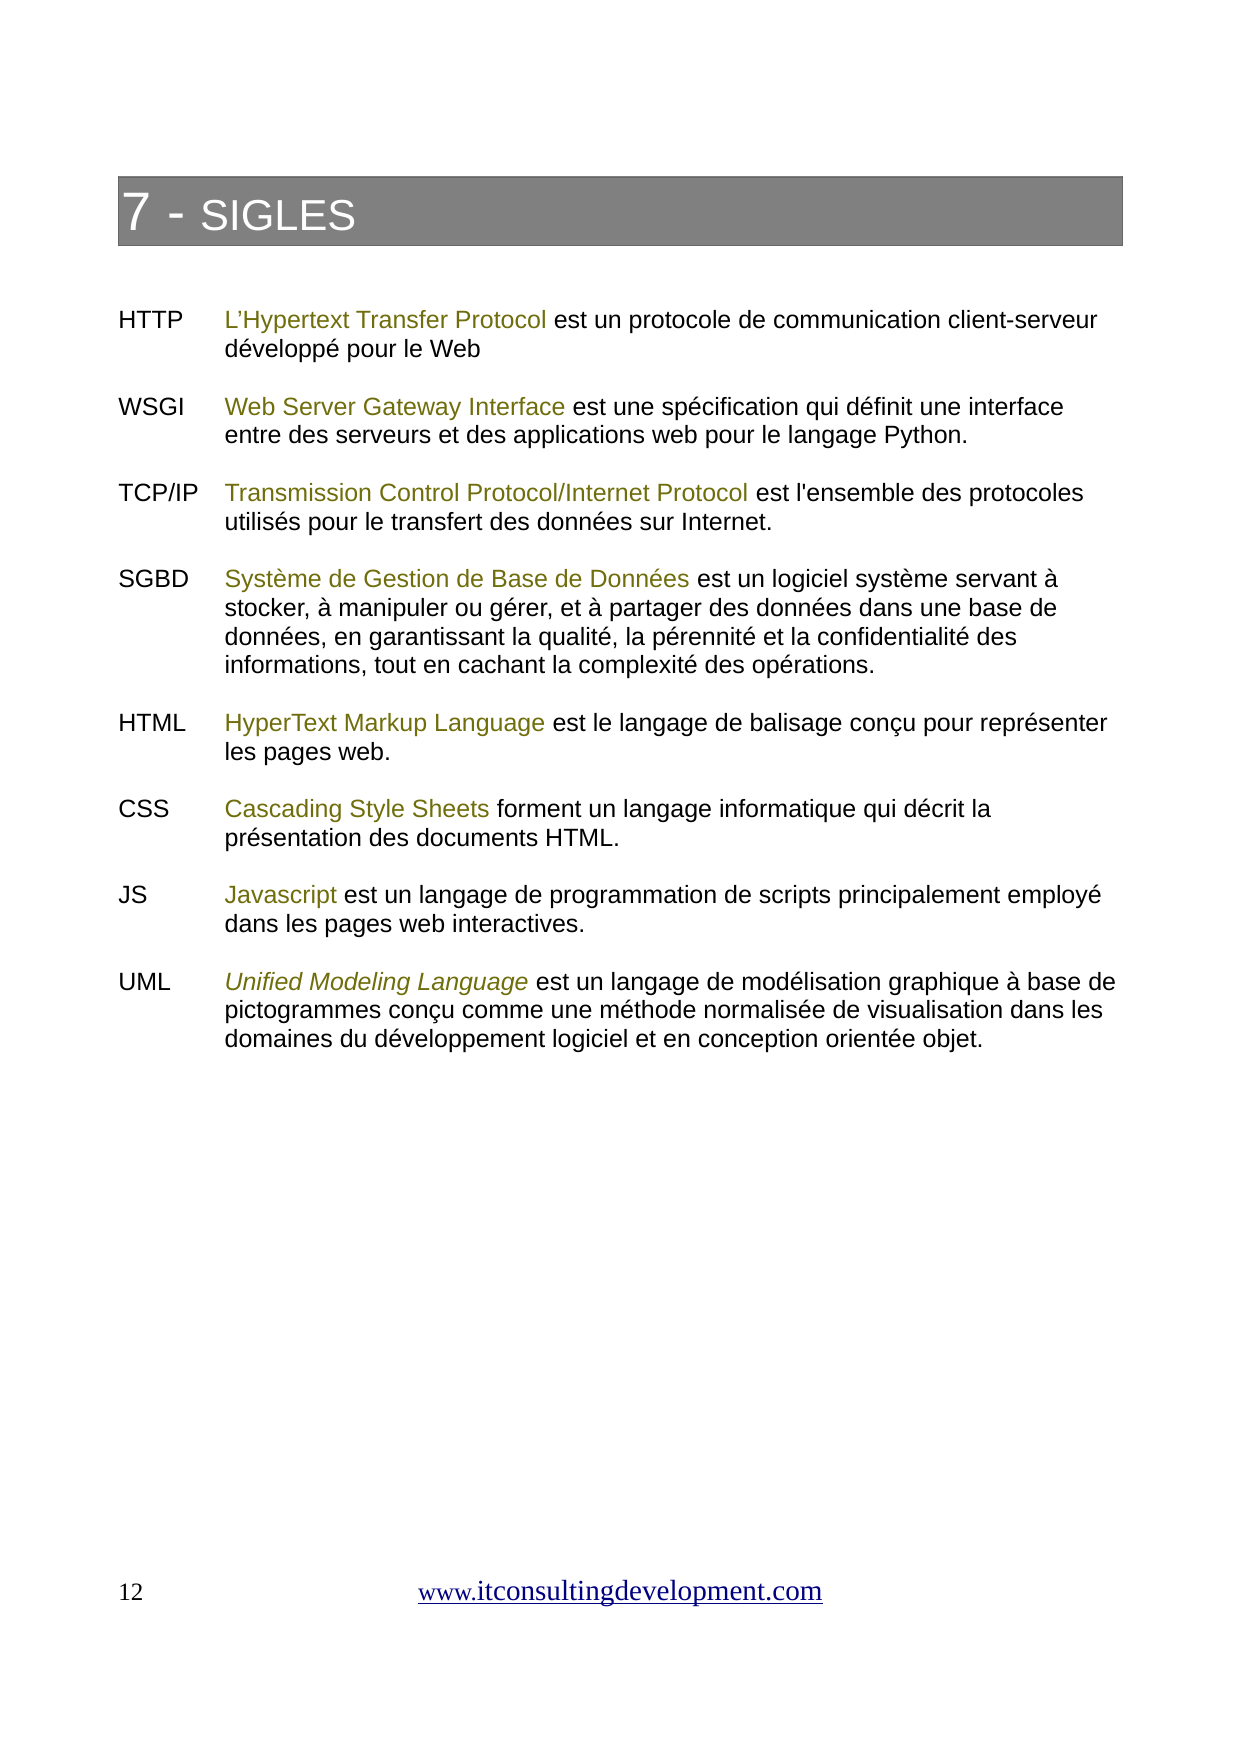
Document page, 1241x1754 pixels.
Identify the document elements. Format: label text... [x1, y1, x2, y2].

table_cell HyperText Markup Language est le langage de balisage conçu pour représenter les pages web. [224, 708, 1122, 794]
table_cell HTML [118, 708, 224, 794]
table_cell SGBD [118, 564, 224, 708]
table_header HTTP [118, 306, 224, 392]
table_header L’Hypertext Transfer Protocol est un protocole de communication client-serveur développé pour le Web [224, 306, 1122, 392]
table_cell UML [118, 967, 224, 1082]
subtitle 7 - sigles [119, 178, 1122, 245]
table_cell TCP/IP [118, 478, 224, 564]
table_cell JS [118, 881, 224, 967]
table_cell Transmission Control Protocol/Internet Protocol est l'ensemble des protocoles utilisés pour le transfert des données sur Internet. [224, 478, 1122, 564]
table_cell Cascading Style Sheets forment un langage informatique qui décrit la présentation des documents HTML. [224, 794, 1122, 881]
table_cell Web Server Gateway Interface est une spécification qui définit une interface entre des serveurs et des applications web pour le langage Python. [224, 392, 1122, 478]
table_cell CSS [118, 794, 224, 881]
table_cell Javascript est un langage de programmation de scripts principalement employé dans les pages web interactives. [224, 881, 1122, 967]
table_cell Unified Modeling Language est un langage de modélisation graphique à base de pictogrammes conçu comme une méthode normalisée de visualisation dans les domaines du développement logiciel et en conception orientée objet. [224, 967, 1122, 1082]
table_cell WSGI [118, 392, 224, 478]
table_cell Système de Gestion de Base de Données est un logiciel système servant à stocker, à manipuler ou gérer, et à partager des données dans une base de données, en garantissant la qualité, la pérennité et la confidentialité des informations, tout en cachant la complexité des opérations. [224, 564, 1122, 708]
